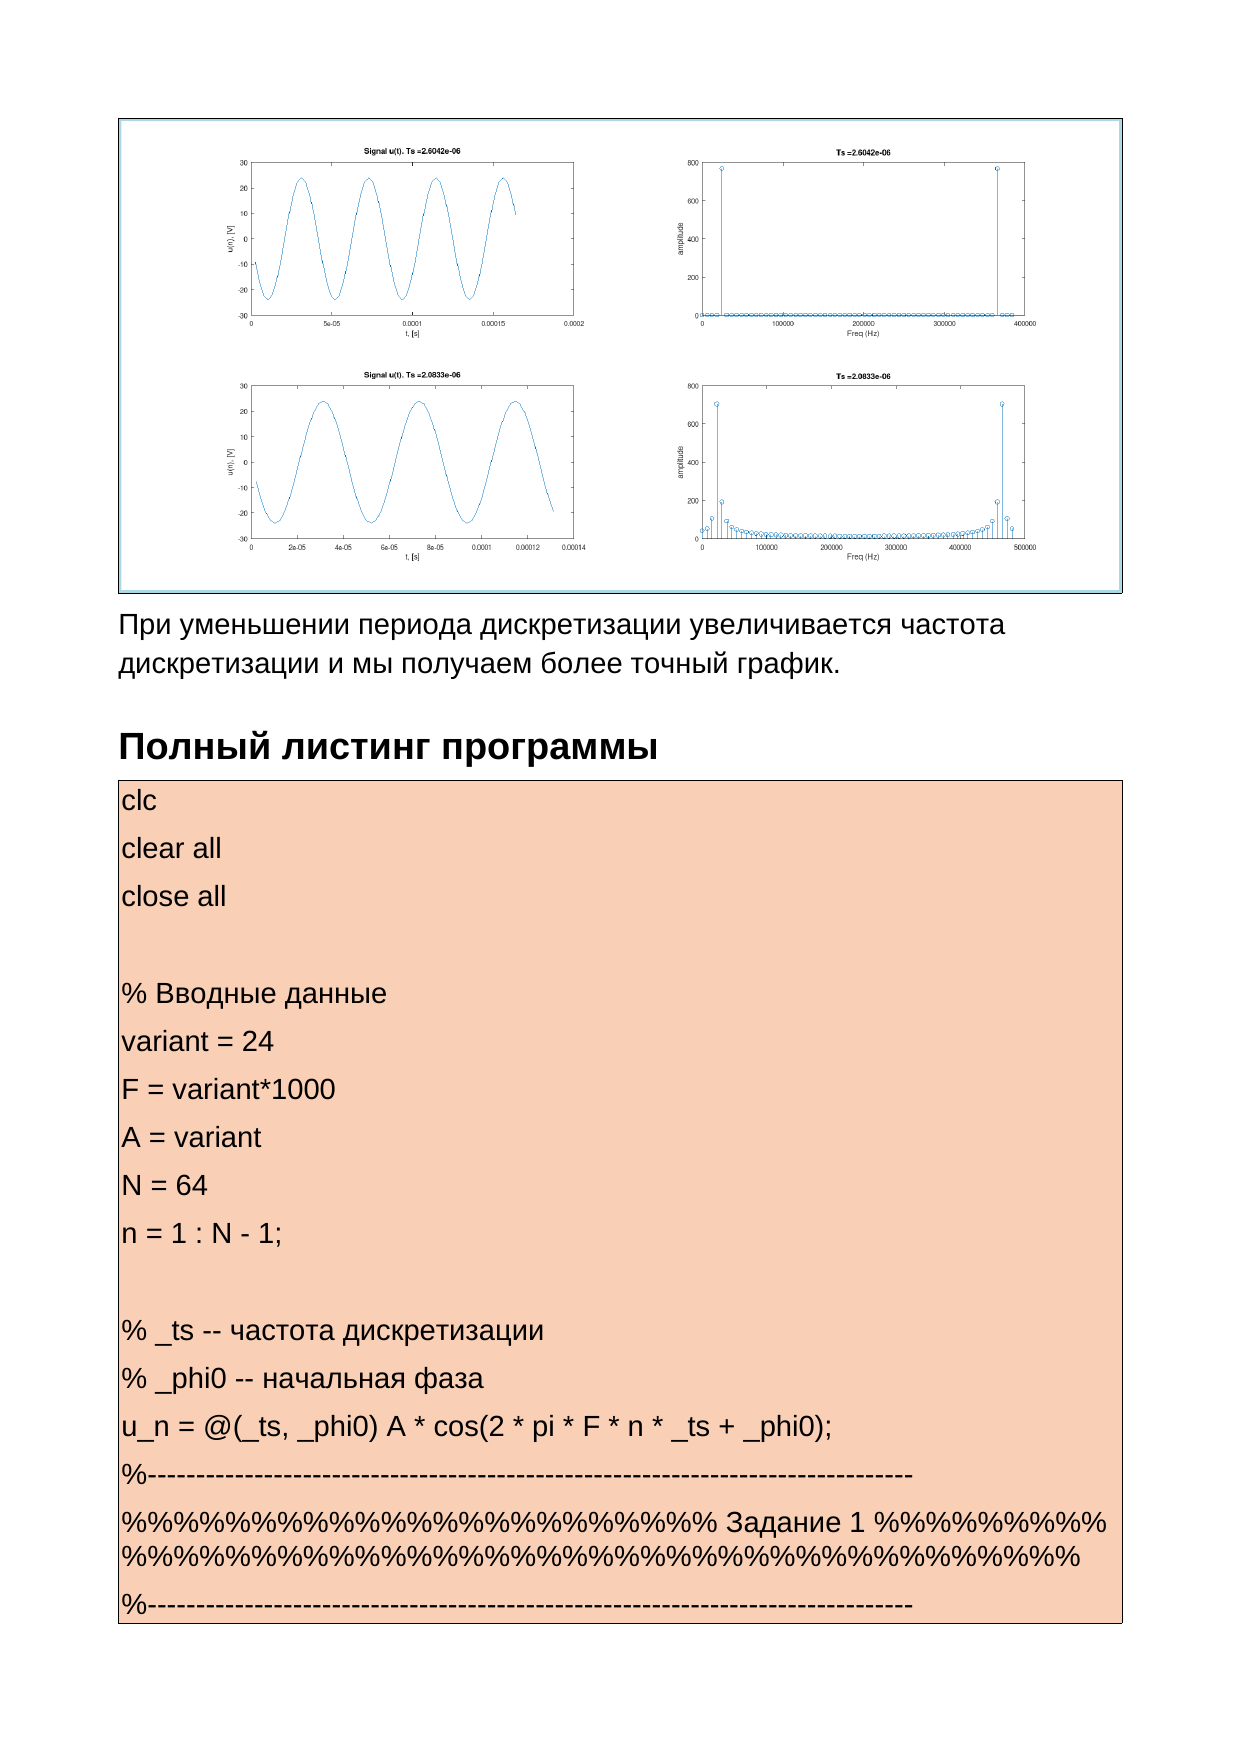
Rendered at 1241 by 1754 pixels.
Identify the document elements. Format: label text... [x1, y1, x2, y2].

text u_n = @(_ts, _phi0) A * cos(2 * pi * F * n * _ts + _phi0); [119, 1406, 1122, 1442]
text variant = 24 [119, 1021, 1122, 1057]
text % Вводные данные [119, 972, 1122, 1009]
text %%%%%%%%%%%%%%%%%%%%%%% Задание 1 %%%%%%%%%%%%%%%%%%%%%%%%%%%%%%%%%%%%%%%%%%%%%% [119, 1502, 1122, 1572]
text A = variant [119, 1117, 1122, 1153]
text F = variant*1000 [119, 1069, 1122, 1105]
text n = 1 : N - 1; [119, 1213, 1122, 1250]
text % _phi0 -- начальная фаза [119, 1357, 1122, 1394]
text clc [119, 781, 1122, 817]
text clear all [119, 828, 1122, 865]
text При уменьшении периода дискретизации увеличивается частота дискретизации и мы получаем более точный график. [118, 607, 1122, 679]
text %------------------------------------------------------------------------------- [119, 1583, 1122, 1623]
text N = 64 [119, 1165, 1122, 1202]
picture [121, 121, 1119, 590]
text close all [119, 876, 1122, 913]
subtitle Полный листинг программы [118, 724, 1122, 767]
text % _ts -- частота дискретизации [119, 1309, 1122, 1346]
text %------------------------------------------------------------------------------- [119, 1454, 1122, 1490]
